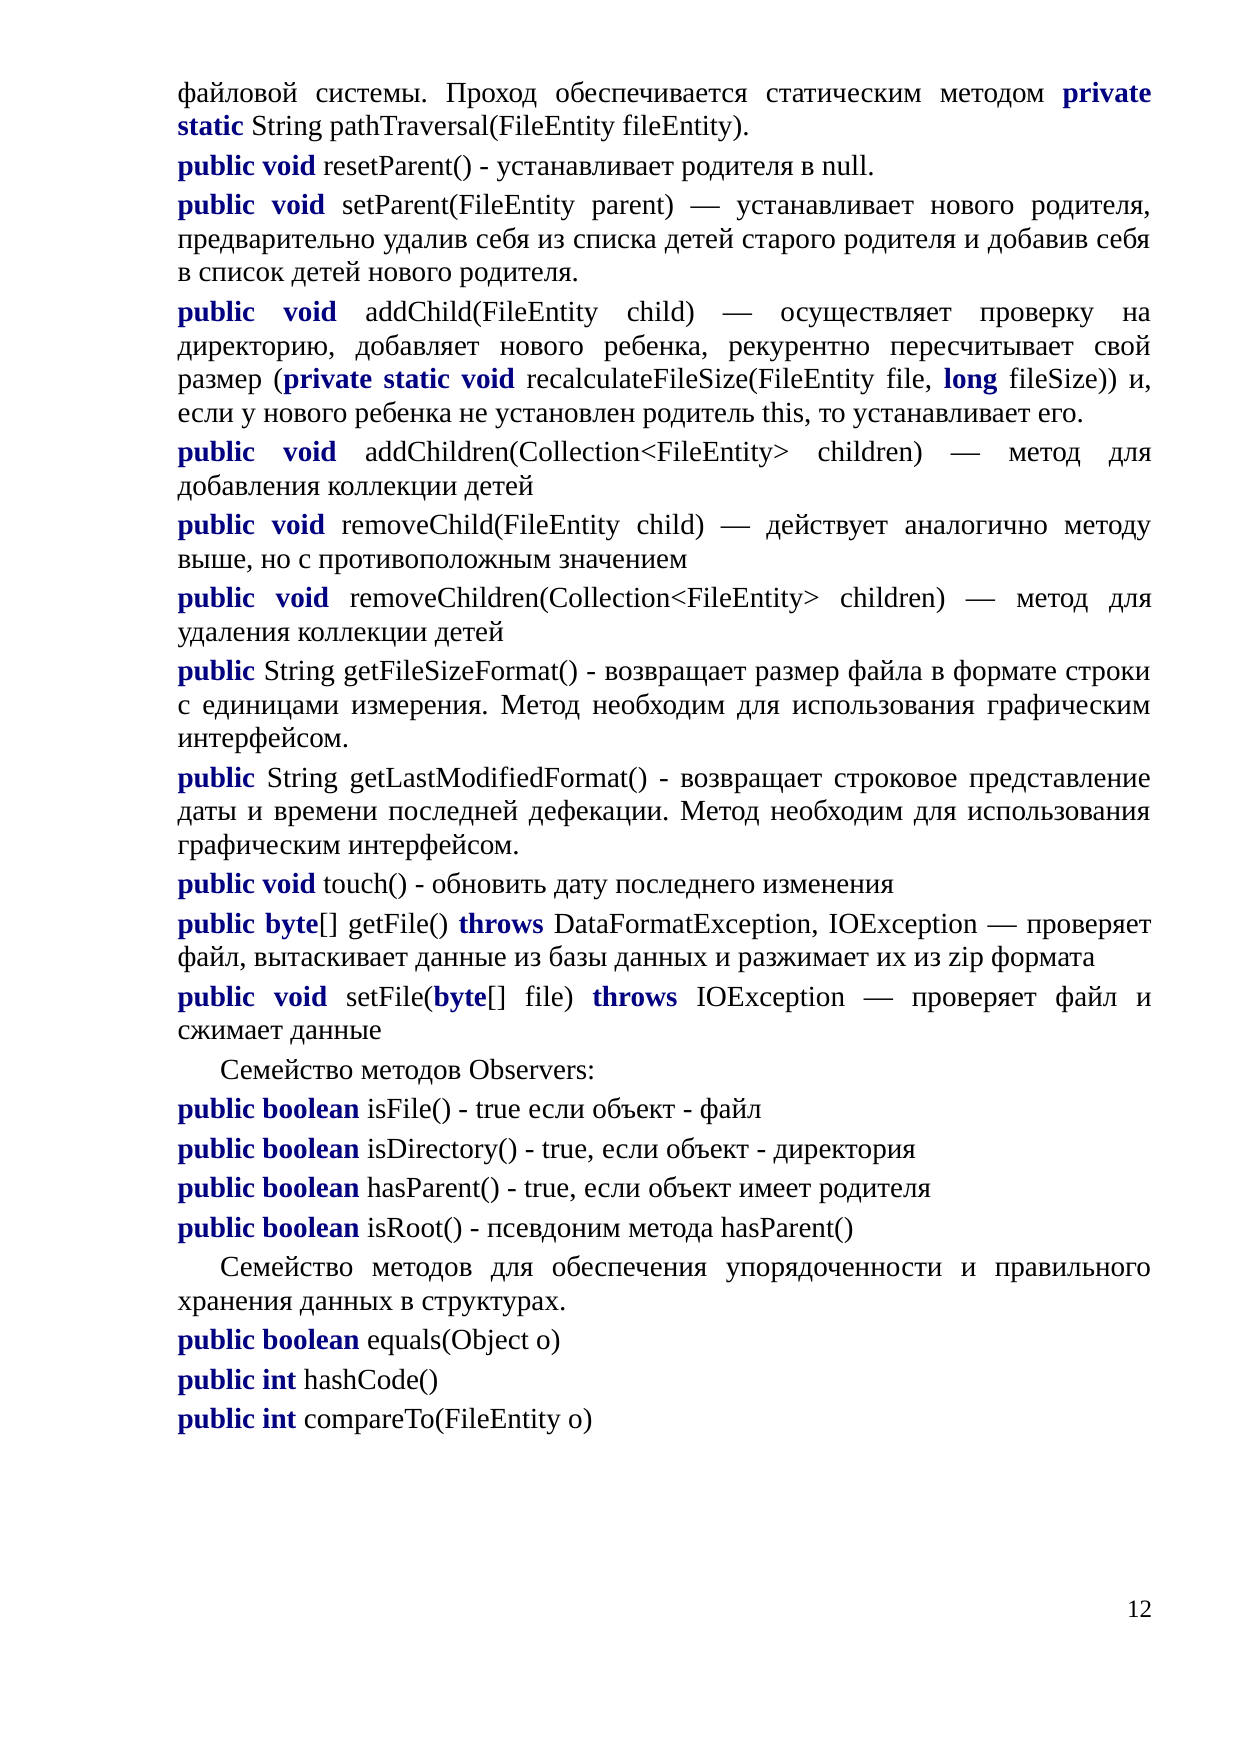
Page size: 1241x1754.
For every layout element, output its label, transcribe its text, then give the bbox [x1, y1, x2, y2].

text public void addChild(FileEntity child) — осуществляет проверку на директорию, добавляет нового ребенка, рекурентно пересчитывает свой размер (private static void recalculateFileSize(FileEntity file, long fileSize)) и, если у нового ребенка не установлен родитель this, то устанавливает его. [177, 294, 1152, 428]
text public boolean equals(Object o) [177, 1322, 1152, 1356]
text public String getLastModifiedFormat() - возвращает строковое представление даты и времени последней дефекации. Метод необходим для использования графическим интерфейсом. [177, 760, 1152, 860]
text public void setFile(byte[] file) throws IOException — проверяет файл и сжимает данные [177, 979, 1152, 1046]
text public void addChildren(Collection<FileEntity> children) — метод для добавления коллекции детей [177, 434, 1152, 501]
text файловой системы. Проход обеспечивается статическим методом private static String pathTraversal(FileEntity fileEntity). [177, 75, 1152, 142]
text Семейство методов для обеспечения упорядоченности и правильного хранения данных в структурах. [177, 1249, 1152, 1316]
text public boolean isFile() - true если объект - файл [177, 1091, 1152, 1125]
text public boolean hasParent() - true, если объект имеет родителя [177, 1170, 1152, 1204]
text public int hashCode() [177, 1362, 1152, 1395]
text public String getFileSizeFormat() - возвращает размер файла в формате строки с единицами измерения. Метод необходим для использования графическим интерфейсом. [177, 653, 1152, 754]
text public void setParent(FileEntity parent) — устанавливает нового родителя, предварительно удалив себя из списка детей старого родителя и добавив себя в список детей нового родителя. [177, 187, 1152, 288]
text public void removeChild(FileEntity child) — действует аналогично методу выше, но с противоположным значением [177, 507, 1152, 574]
text public boolean isRoot() - псевдоним метода hasParent() [177, 1210, 1152, 1243]
text public void touch() - обновить дату последнего изменения [177, 866, 1152, 900]
text public void resetParent() - устанавливает родителя в null. [177, 148, 1152, 182]
text public void removeChildren(Collection<FileEntity> children) — метод для удаления коллекции детей [177, 580, 1152, 647]
text public byte[] getFile() throws DataFormatException, IOException — проверяет файл, вытаскивает данные из базы данных и разжимает их из zip формата [177, 906, 1152, 973]
text Семейство методов Observers: [177, 1052, 1152, 1085]
text public boolean isDirectory() - true, если объект - директория [177, 1131, 1152, 1164]
text public int compareTo(FileEntity o) [177, 1401, 1152, 1435]
